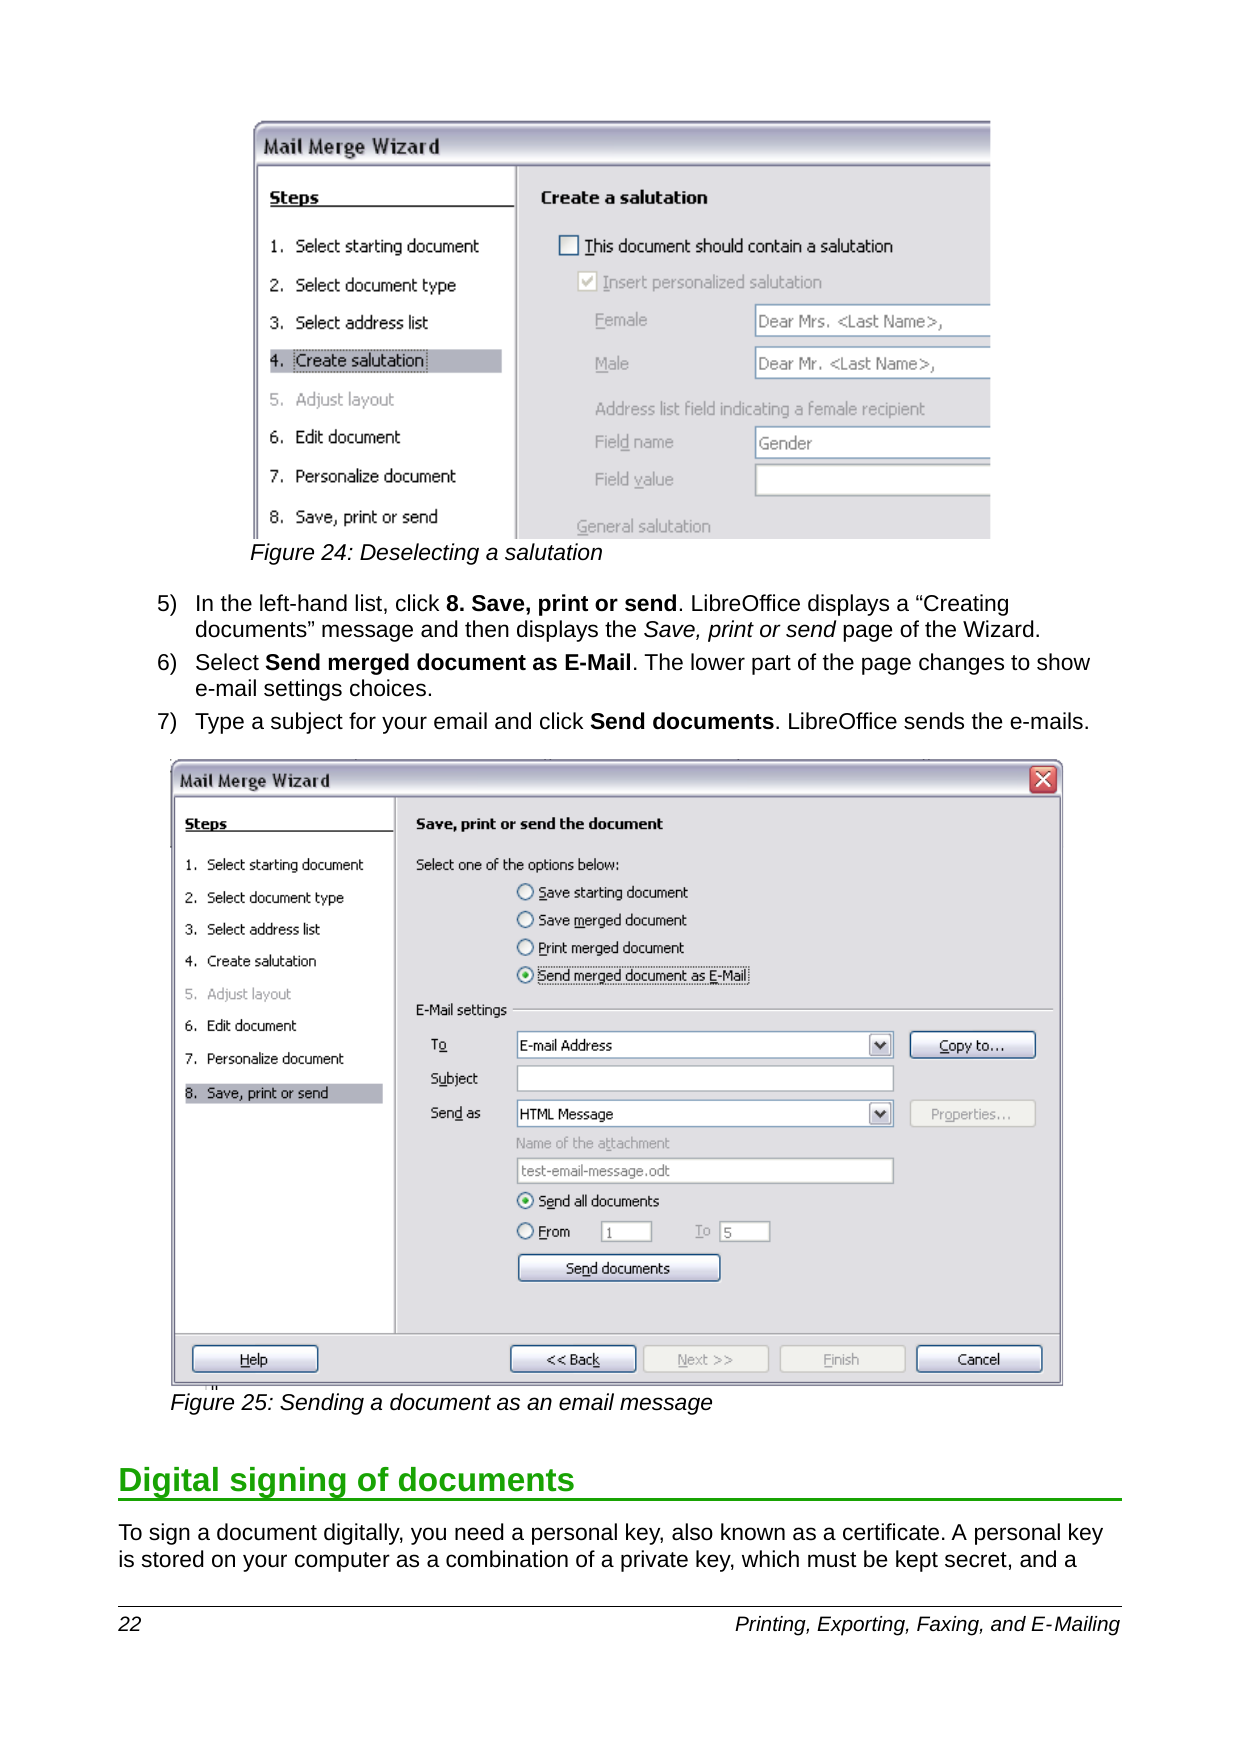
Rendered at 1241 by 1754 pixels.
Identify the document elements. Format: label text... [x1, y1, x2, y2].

picture [250, 118, 991, 539]
text To sign a document digitally, you need a personal key, also known as a certificate. A personal key is stored on your computer as a combination of a private key, which must be kept secret, and a [118, 1519, 1122, 1572]
list In the left-hand list, click 8. Save, print or send. LibreOffice displays a “Creating documents” message and then displays the Save, print or send page of the Wizard. [177, 590, 1122, 642]
list Select Send merged document as E-Mail. The lower part of the page changes to show e‑mail settings choices. [177, 649, 1122, 701]
picture [170, 759, 1064, 1390]
text Figure 25: Sending a document as an email message [170, 759, 1070, 1416]
list Type a subject for your email and click Send documents. LibreOffice sends the e-mails. [177, 708, 1122, 734]
subtitle Digital signing of documents [118, 1460, 1122, 1498]
text Figure 24: Deselecting a salutation [250, 539, 990, 565]
